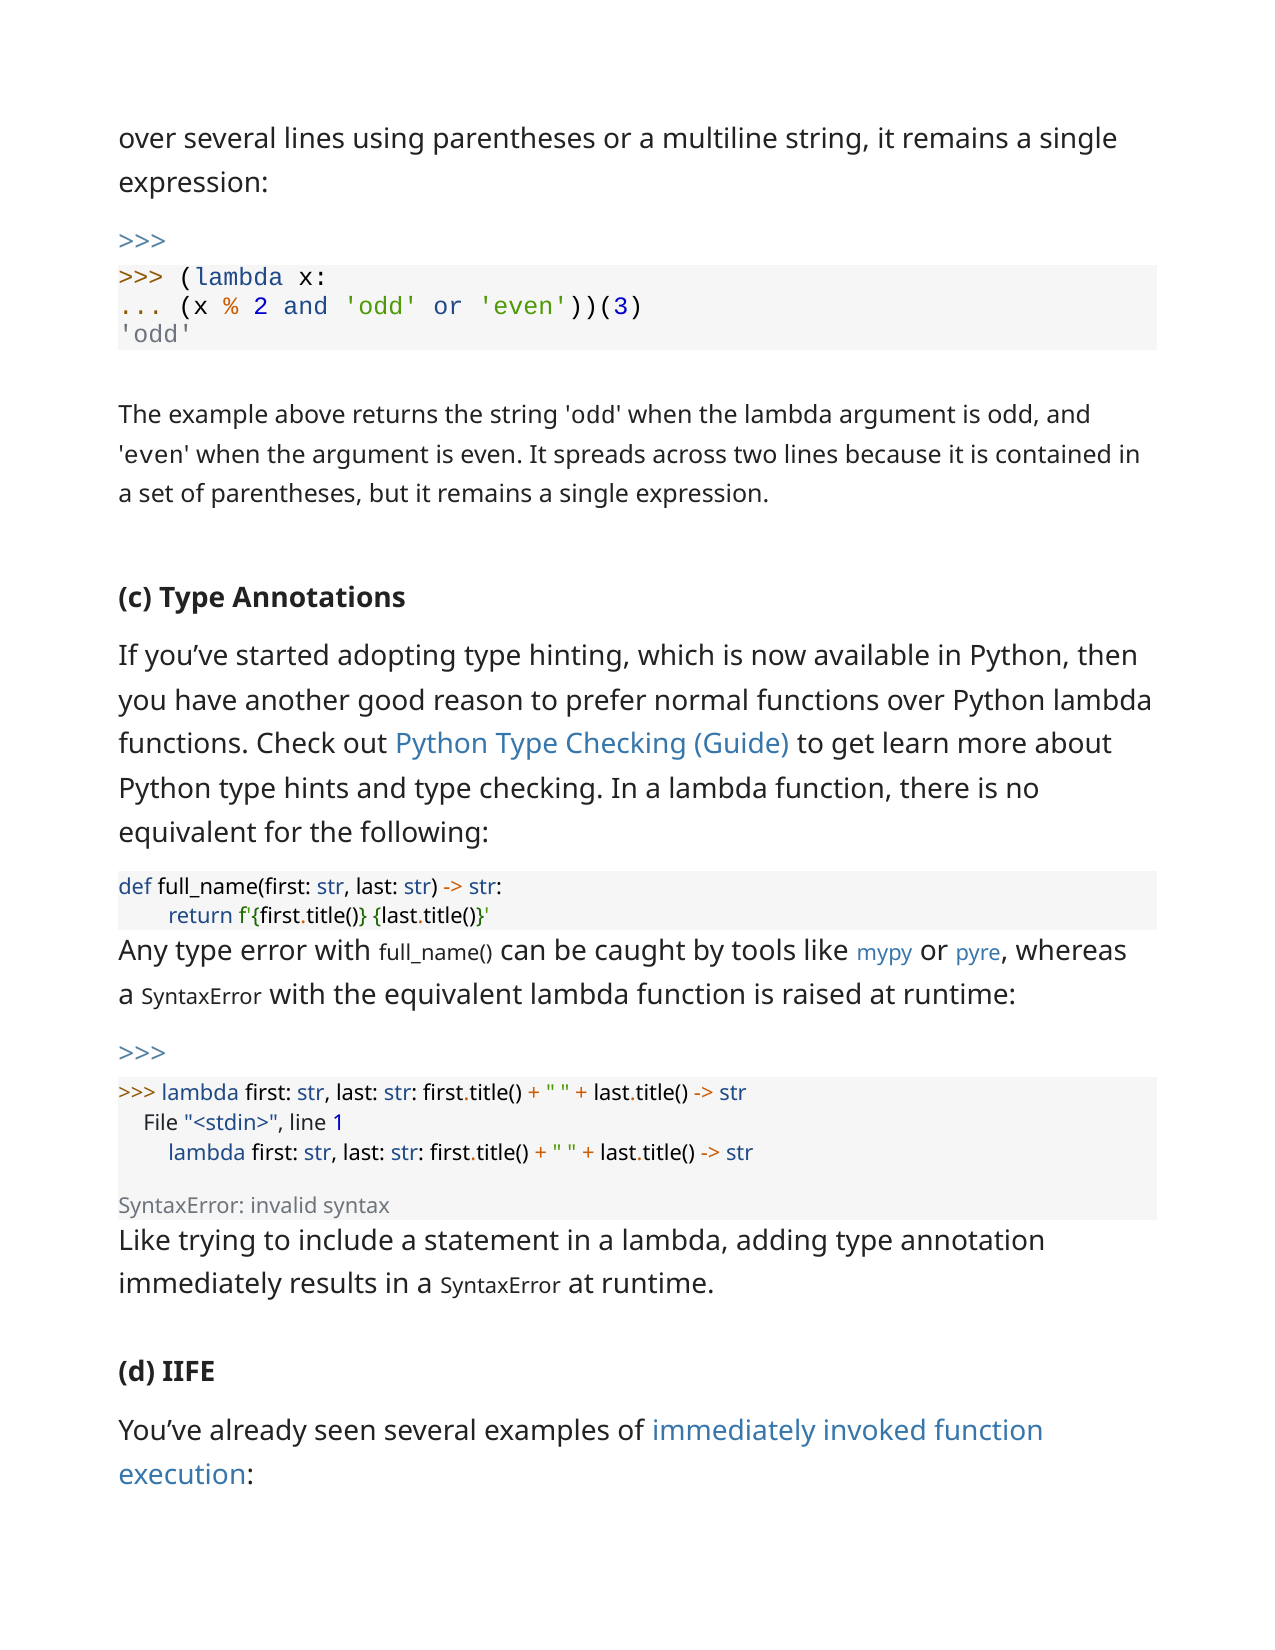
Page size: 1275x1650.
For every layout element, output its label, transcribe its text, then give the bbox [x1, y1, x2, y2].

text >>> [118, 1033, 1157, 1071]
text (c) Type Annotations [118, 577, 1157, 615]
text >>> lambda first: str, last: str: first.title() + " " + last.title() -> str [118, 1077, 1157, 1107]
text over several lines using parentheses or a multiline string, it remains a single expression: [118, 118, 1157, 201]
text return f'{first.title()} {last.title()}' [118, 900, 1157, 930]
text If you’ve started adopting type hinting, which is now available in Python, then you have another good reason to prefer normal functions over Python lambda functions. Check out Python Type Checking (Guide) to get learn more about Python type hints and type checking. In a lambda function, there is no equivalent for the following: [118, 636, 1157, 850]
text The example above returns the string 'odd' when the lambda argument is odd, and 'even' when the argument is even. It spreads across two lines because it is contained in a set of parentheses, but it remains a single expression. [118, 397, 1157, 510]
text File "<stdin>", line 1 [118, 1107, 1157, 1137]
text (d) IIFE [118, 1351, 1157, 1389]
text def full_name(first: str, last: str) -> str: [118, 871, 1157, 900]
text >>> (lambda x: [118, 265, 1157, 293]
text SyntaxError: invalid syntax [118, 1190, 1157, 1220]
text Like trying to include a statement in a lambda, adding type annotation immediately results in a SyntaxError at runtime. [118, 1220, 1157, 1302]
text 'odd' [118, 322, 1157, 350]
text Any type error with full_name() can be caught by tools like mypy or pyre, whereas a SyntaxError with the equivalent lambda function is raised at runtime: [118, 930, 1157, 1013]
text lambda first: str, last: str: first.title() + " " + last.title() -> str [118, 1137, 1157, 1166]
text You’ve already seen several examples of immediately invoked function execution: [118, 1410, 1157, 1492]
text ... (x % 2 and 'odd' or 'even'))(3) [118, 293, 1157, 322]
text >>> [118, 221, 1157, 259]
